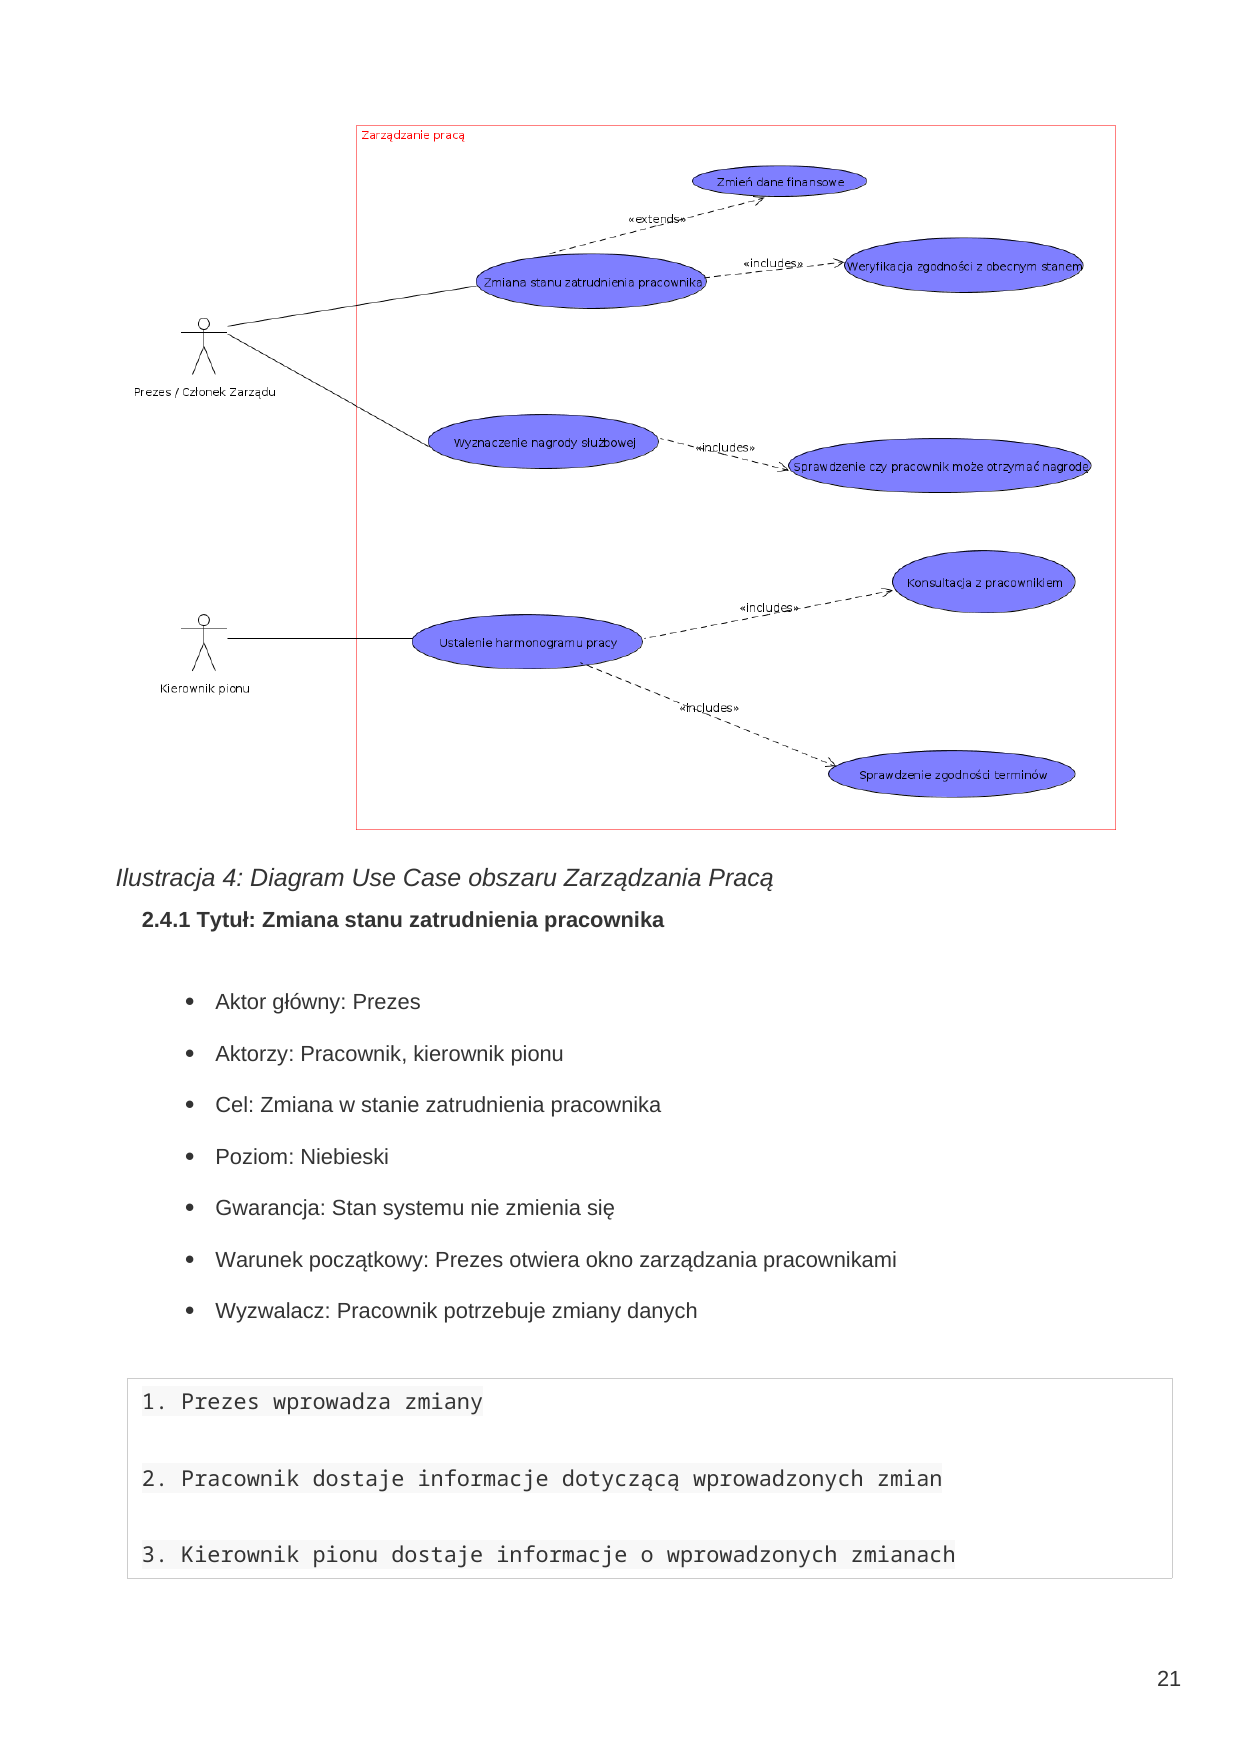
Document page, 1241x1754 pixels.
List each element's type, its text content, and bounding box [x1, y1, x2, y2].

text 2.4.1 Tytuł: Zmiana stanu zatrudnienia pracownika [115, 97, 1131, 109]
picture [115, 109, 1132, 846]
text 1. Prezes wprowadza zmiany [128, 1379, 1172, 1416]
text 3. Kierownik pionu dostaje informacje o wprowadzonych zmianach [128, 1531, 1172, 1578]
text 2. Pracownik dostaje informacje dotyczącą wprowadzonych zmian [128, 1454, 1172, 1493]
list Gwarancja: Stan systemu nie zmienia się [186, 1195, 1158, 1220]
list Aktor główny: Prezes [186, 989, 1158, 1014]
text Ilustracja 4: Diagram Use Case obszaru Zarządzania Pracą [115, 846, 1131, 892]
text 2.4.1 Tytuł: Zmiana stanu zatrudnienia pracownika [142, 142, 1158, 932]
list Cel: Zmiana w stanie zatrudnienia pracownika [186, 1092, 1158, 1117]
list Aktorzy: Pracownik, kierownik pionu [186, 1041, 1158, 1066]
list Warunek początkowy: Prezes otwiera okno zarządzania pracownikami [186, 1247, 1158, 1272]
list Wyzwalacz: Pracownik potrzebuje zmiany danych [186, 1298, 1158, 1323]
list Poziom: Niebieski [186, 1144, 1158, 1169]
